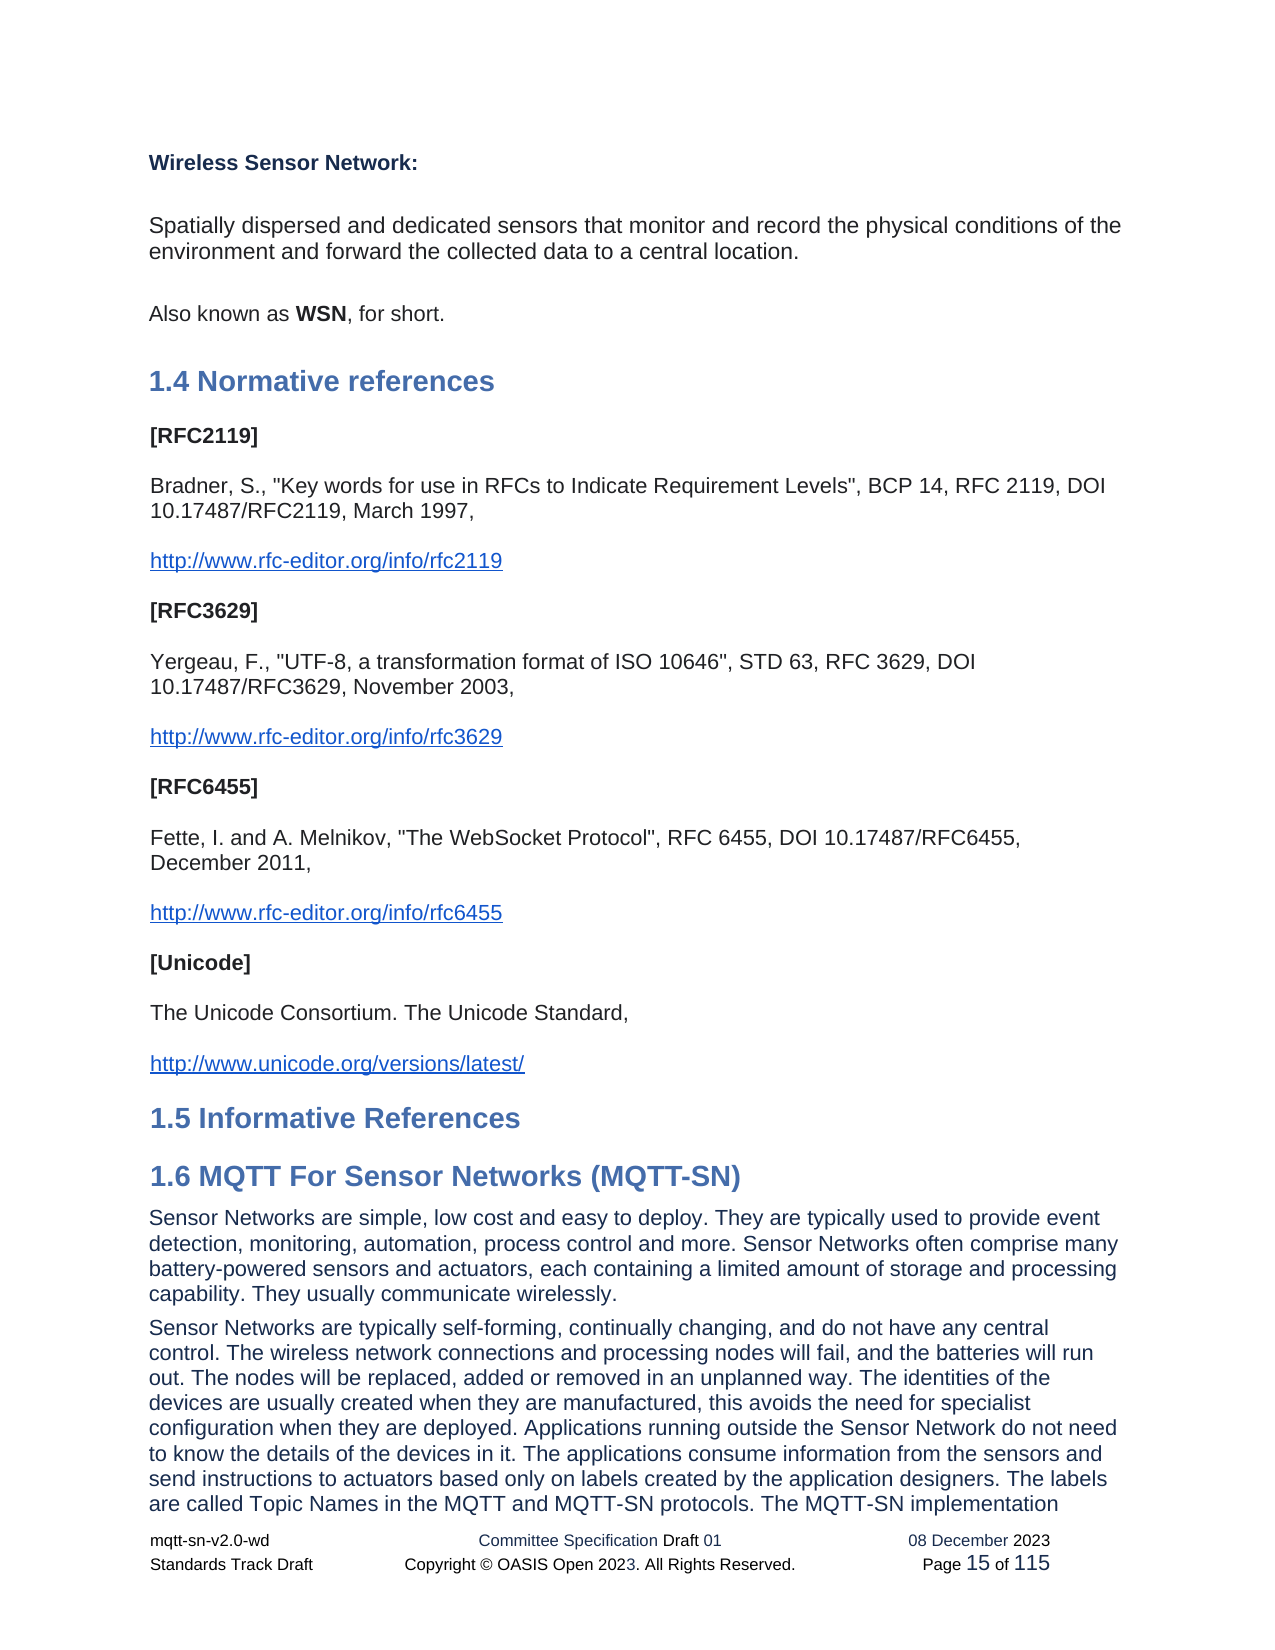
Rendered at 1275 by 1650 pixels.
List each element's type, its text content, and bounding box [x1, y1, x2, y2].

subtitle 1.4 Normative references [148, 364, 1124, 397]
text http://www.unicode.org/versions/latest/ [150, 1050, 1125, 1076]
text [RFC3629] [150, 598, 1125, 623]
text [Unicode] [150, 950, 1125, 975]
text Sensor Networks are simple, low cost and easy to deploy. They are typically used to provide event detection, monitoring, automation, process control and more. Sensor Networks often comprise many battery-powered sensors and actuators, each containing a limited amount of storage and processing capability. They usually communicate wirelessly. [148, 1205, 1124, 1306]
text The Unicode Consortium. The Unicode Standard, [150, 1000, 1125, 1025]
text Bradner, S., "Key words for use in RFCs to Indicate Requirement Levels", BCP 14, RFC 2119, DOI 10.17487/RFC2119, March 1997, [150, 473, 1125, 523]
text Spatially dispersed and dedicated sensors that monitor and record the physical conditions of the environment and forward the collected data to a central location. [148, 212, 1124, 264]
text [RFC6455] [150, 774, 1125, 799]
text Wireless Sensor Network: [148, 150, 1124, 175]
text Yergeau, F., "UTF-8, a transformation format of ISO 10646", STD 63, RFC 3629, DOI 10.17487/RFC3629, November 2003, [150, 648, 1125, 699]
text [RFC2119] [150, 422, 1125, 448]
text Sensor Networks are typically self-forming, continually changing, and do not have any central control. The wireless network connections and processing nodes will fail, and the batteries will run out. The nodes will be replaced, added or removed in an unplanned way. The identities of the devices are usually created when they are manufactured, this avoids the need for specialist configuration when they are deployed. Applications running outside the Sensor Network do not need to know the details of the devices in it. The applications consume information from the sensors and send instructions to actuators based only on labels created by the application designers. The labels are called Topic Names in the MQTT and MQTT-SN protocols. The MQTT-SN implementation [148, 1314, 1124, 1516]
subtitle 1.6 MQTT For Sensor Networks (MQTT-SN) [150, 1159, 1124, 1193]
text http://www.rfc-editor.org/info/rfc2119 [150, 548, 1125, 573]
text http://www.rfc-editor.org/info/rfc6455 [150, 900, 1125, 925]
text http://www.rfc-editor.org/info/rfc3629 [150, 724, 1125, 749]
text Also known as WSN, for short. [148, 301, 1124, 326]
subtitle 1.5 Informative References [150, 1101, 1125, 1134]
text Fette, I. and A. Melnikov, "The WebSocket Protocol", RFC 6455, DOI 10.17487/RFC6455, December 2011, [150, 824, 1125, 875]
